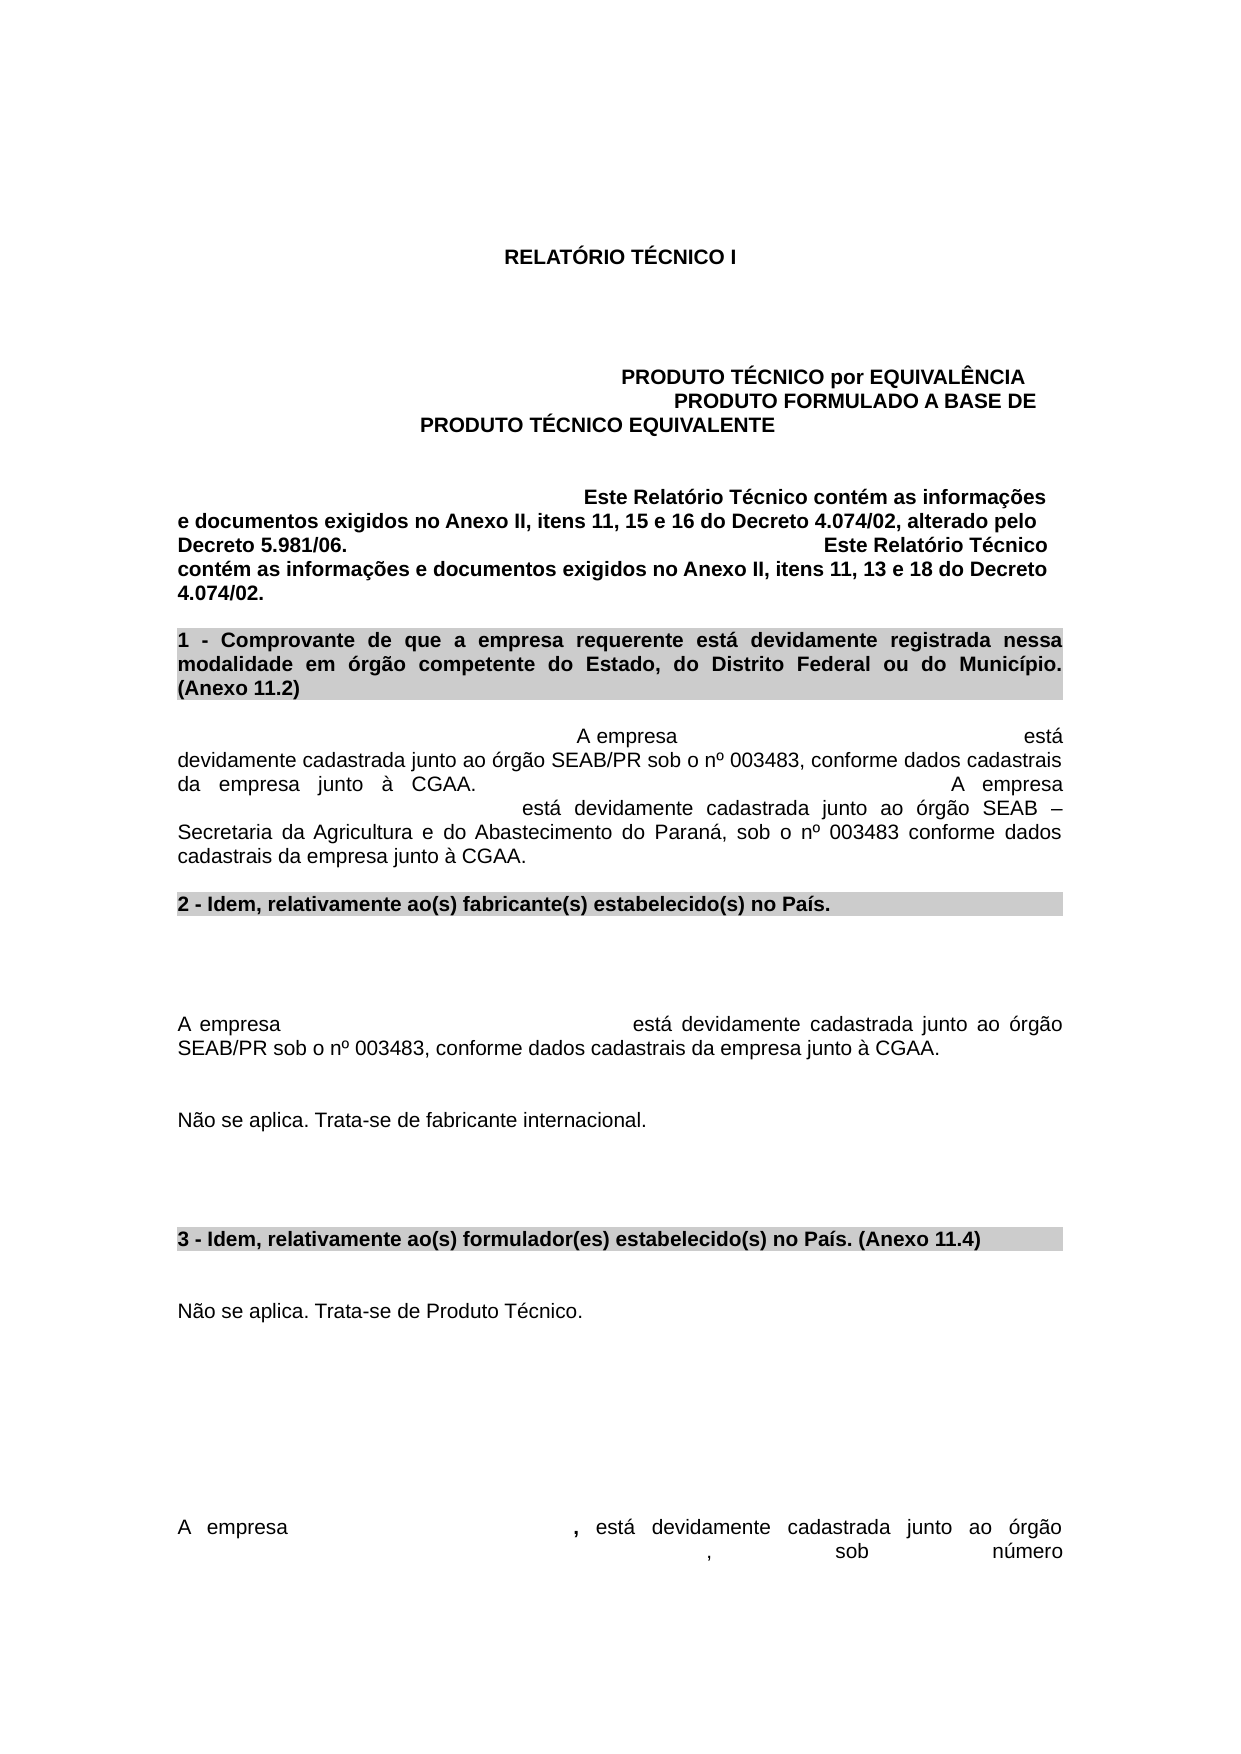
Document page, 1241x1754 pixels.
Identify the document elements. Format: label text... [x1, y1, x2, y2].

text <if test="o.type=='technical_product'">Este Relatório Técnico contém as informações e documentos exigidos no Anexo II, itens 11, 15 e 16 do Decreto 4.074/02, alterado pelo Decreto 5.981/06. </if><if test="o.type=='formulated_product'">Este Relatório Técnico contém as informações e documentos exigidos no Anexo II, itens 11, 13 e 18 do Decreto 4.074/02.</if> [177, 484, 1063, 604]
text <if test="manufacturer.partner_id.country_id.id !=32"> [177, 1083, 1063, 1107]
text <if test="partner.partner_id.country_id.id ==32"> [177, 1443, 1063, 1467]
text </if> [177, 1347, 1063, 1371]
text <if test="o.type=='technical_product'">A empresa <o.operative_id.partner_id.name> está devidamente cadastrada junto ao órgão SEAB/PR sob o nº 003483, conforme dados cadastrais da empresa junto à CGAA.</if><if test="o.type=='formulated_product'">A empresa <o.operative_id.partner_id.name> está devidamente cadastrada junto ao órgão SEAB – Secretaria da Agricultura e do Abastecimento do Paraná, sob o nº 003483 conforme dados cadastrais da empresa junto à CGAA.</if> [177, 724, 1063, 868]
text <for each="partner in o.partner_role_in_registry_ids"> [177, 1395, 1063, 1419]
text </for> [177, 1179, 1063, 1203]
text Não se aplica. Trata-se de fabricante internacional. [177, 1107, 1063, 1131]
text Não se aplica. Trata-se de Produto Técnico. [177, 1299, 1063, 1323]
text <partner.partner_id.name> [177, 1491, 1063, 1515]
text <if test="o.type=='technical_product'">PRODUTO TÉCNICO por EQUIVALÊNCIA </if><if test="o.type=='formulated_product'">PRODUTO FORMULADO A BASE DE PRODUTO TÉCNICO EQUIVALENTE</if> [177, 365, 1063, 437]
text <if test="manufacturer.partner_id.country_id.id ==32"> [177, 988, 1063, 1012]
text A empresa <manufacturer.partner_id.name> está devidamente cadastrada junto ao órgão SEAB/PR sob o nº 003483, conforme dados cadastrais da empresa junto à CGAA. [177, 1012, 1063, 1059]
text RELATÓRIO TÉCNICO I [177, 245, 1063, 269]
text </if> [177, 1155, 1063, 1179]
text 2 - Idem, relativamente ao(s) fabricante(s) estabelecido(s) no País. [177, 892, 1063, 916]
text <if test="o.type=='technical_product'"> [177, 1251, 1063, 1275]
text 1 - Comprovante de que a empresa requerente está devidamente registrada nessa modalidade em órgão competente do Estado, do Distrito Federal ou do Município. (Anexo 11.2) [177, 628, 1063, 700]
text <setLang('pt_BR')> [177, 269, 1063, 293]
text <if test="manufacturer.type =='manufacturer'"> [177, 964, 1063, 988]
text <for each="manufacturer in o.partner_role_in_registry_ids"> [177, 940, 1063, 964]
text <if test="o.type=='technical_product'"><o.technical_product_id.name></if><if test="o.type=='formulated_product'"><o.formulated_product_id.name></if> [177, 293, 1045, 341]
text </if> [177, 1131, 1063, 1155]
text 3 - Idem, relativamente ao(s) formulador(es) estabelecido(s) no País. (Anexo 11.4) [177, 1227, 1063, 1251]
text <if test="o.type=='formulated_product'"> [177, 1371, 1063, 1395]
text </if> [177, 1059, 1063, 1083]
text A empresa <partner.partner_id.name>, está devidamente cadastrada junto ao órgão <partner.partner_id.gov_registration_agency.name>, sob número <partner.partner_id.gov_registration_code>, conforme dados cadastrais da empresa junto à CGAA. [177, 1515, 1063, 1563]
text <if test="partner.type =='formulator'"> [177, 1419, 1063, 1443]
